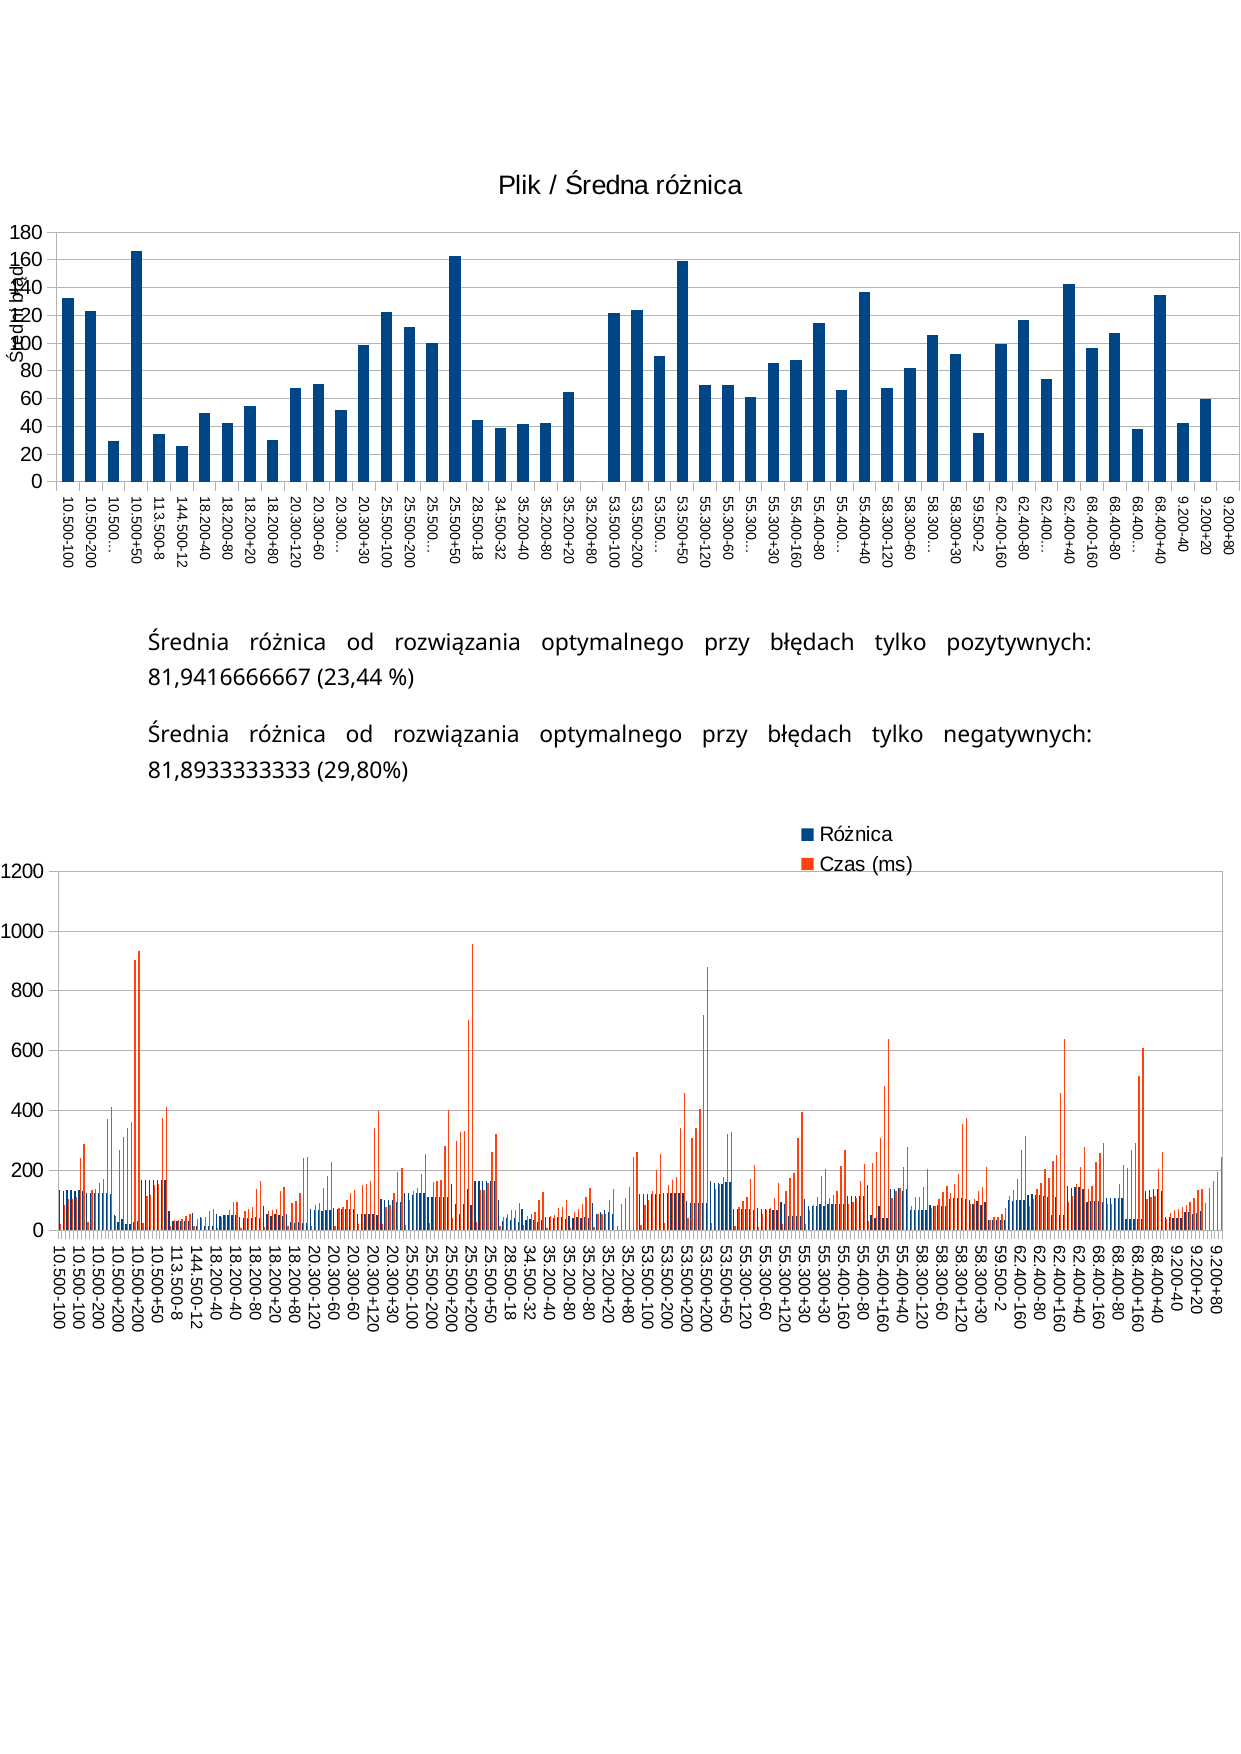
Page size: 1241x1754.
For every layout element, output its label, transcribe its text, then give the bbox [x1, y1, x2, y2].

text Średnia różnica od rozwiązania optymalnego przy błędach tylko negatywnych: 81,8933333333 (29,80%) [148, 718, 1093, 785]
text Średnia różnica od rozwiązania optymalnego przy błędach tylko pozytywnych: 81,9416666667 (23,44 %) [148, 625, 1093, 693]
